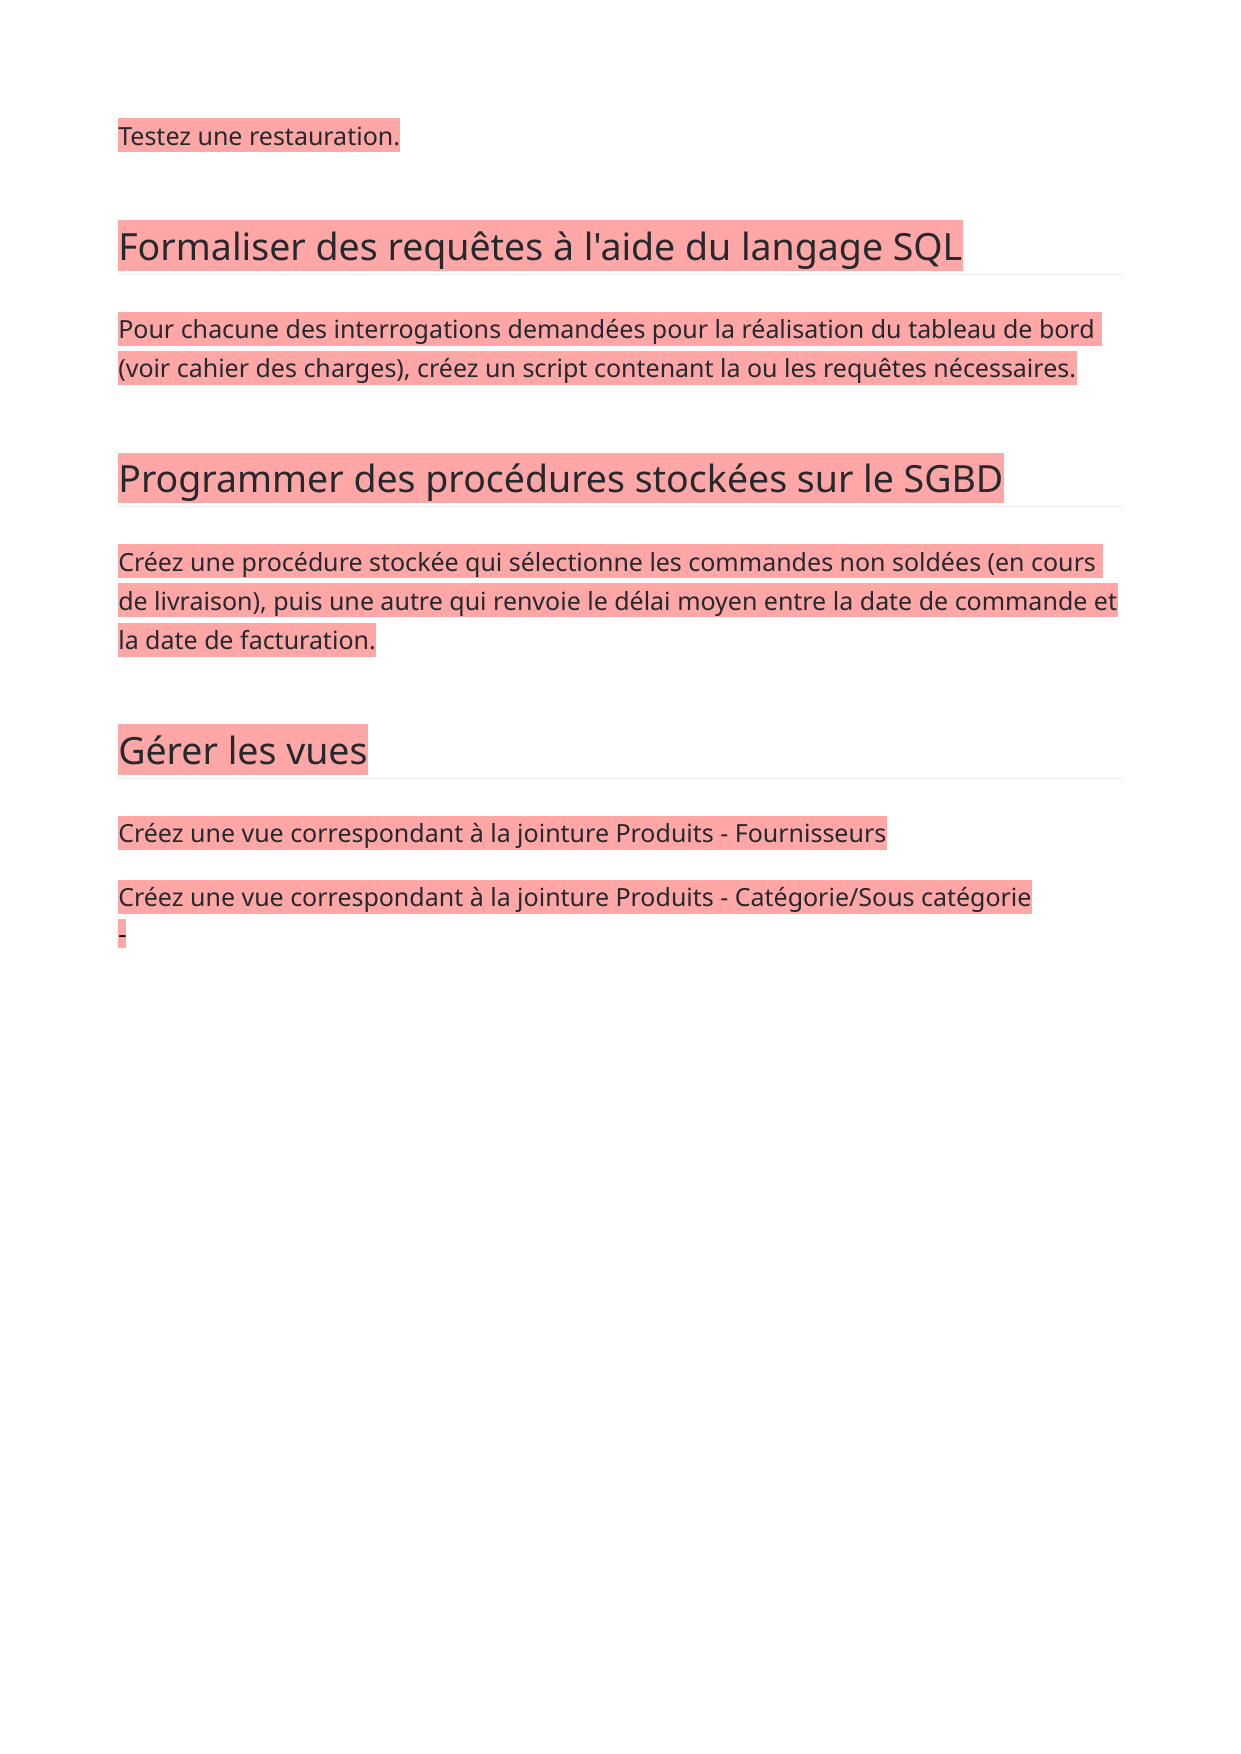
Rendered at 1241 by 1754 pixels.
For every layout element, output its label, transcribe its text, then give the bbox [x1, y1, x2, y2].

text Créez une procédure stockée qui sélectionne les commandes non soldées (en cours de livraison), puis une autre qui renvoie le délai moyen entre la date de commande et la date de facturation. [118, 544, 1122, 657]
text Pour chacune des interrogations demandées pour la réalisation du tableau de bord (voir cahier des charges), créez un script contenant la ou les requêtes nécessaires. [118, 312, 1122, 385]
text Testez une restauration. [118, 118, 1122, 152]
subtitle Gérer les vues [118, 724, 1122, 778]
text Créez une vue correspondant à la jointure Produits - Fournisseurs [118, 816, 1122, 850]
subtitle Programmer des procédures stockées sur le SGBD [118, 452, 1122, 506]
text - [118, 919, 1122, 948]
text Créez une vue correspondant à la jointure Produits - Catégorie/Sous catégorie [118, 880, 1122, 914]
subtitle Formaliser des requêtes à l'aide du langage SQL [118, 220, 1122, 274]
